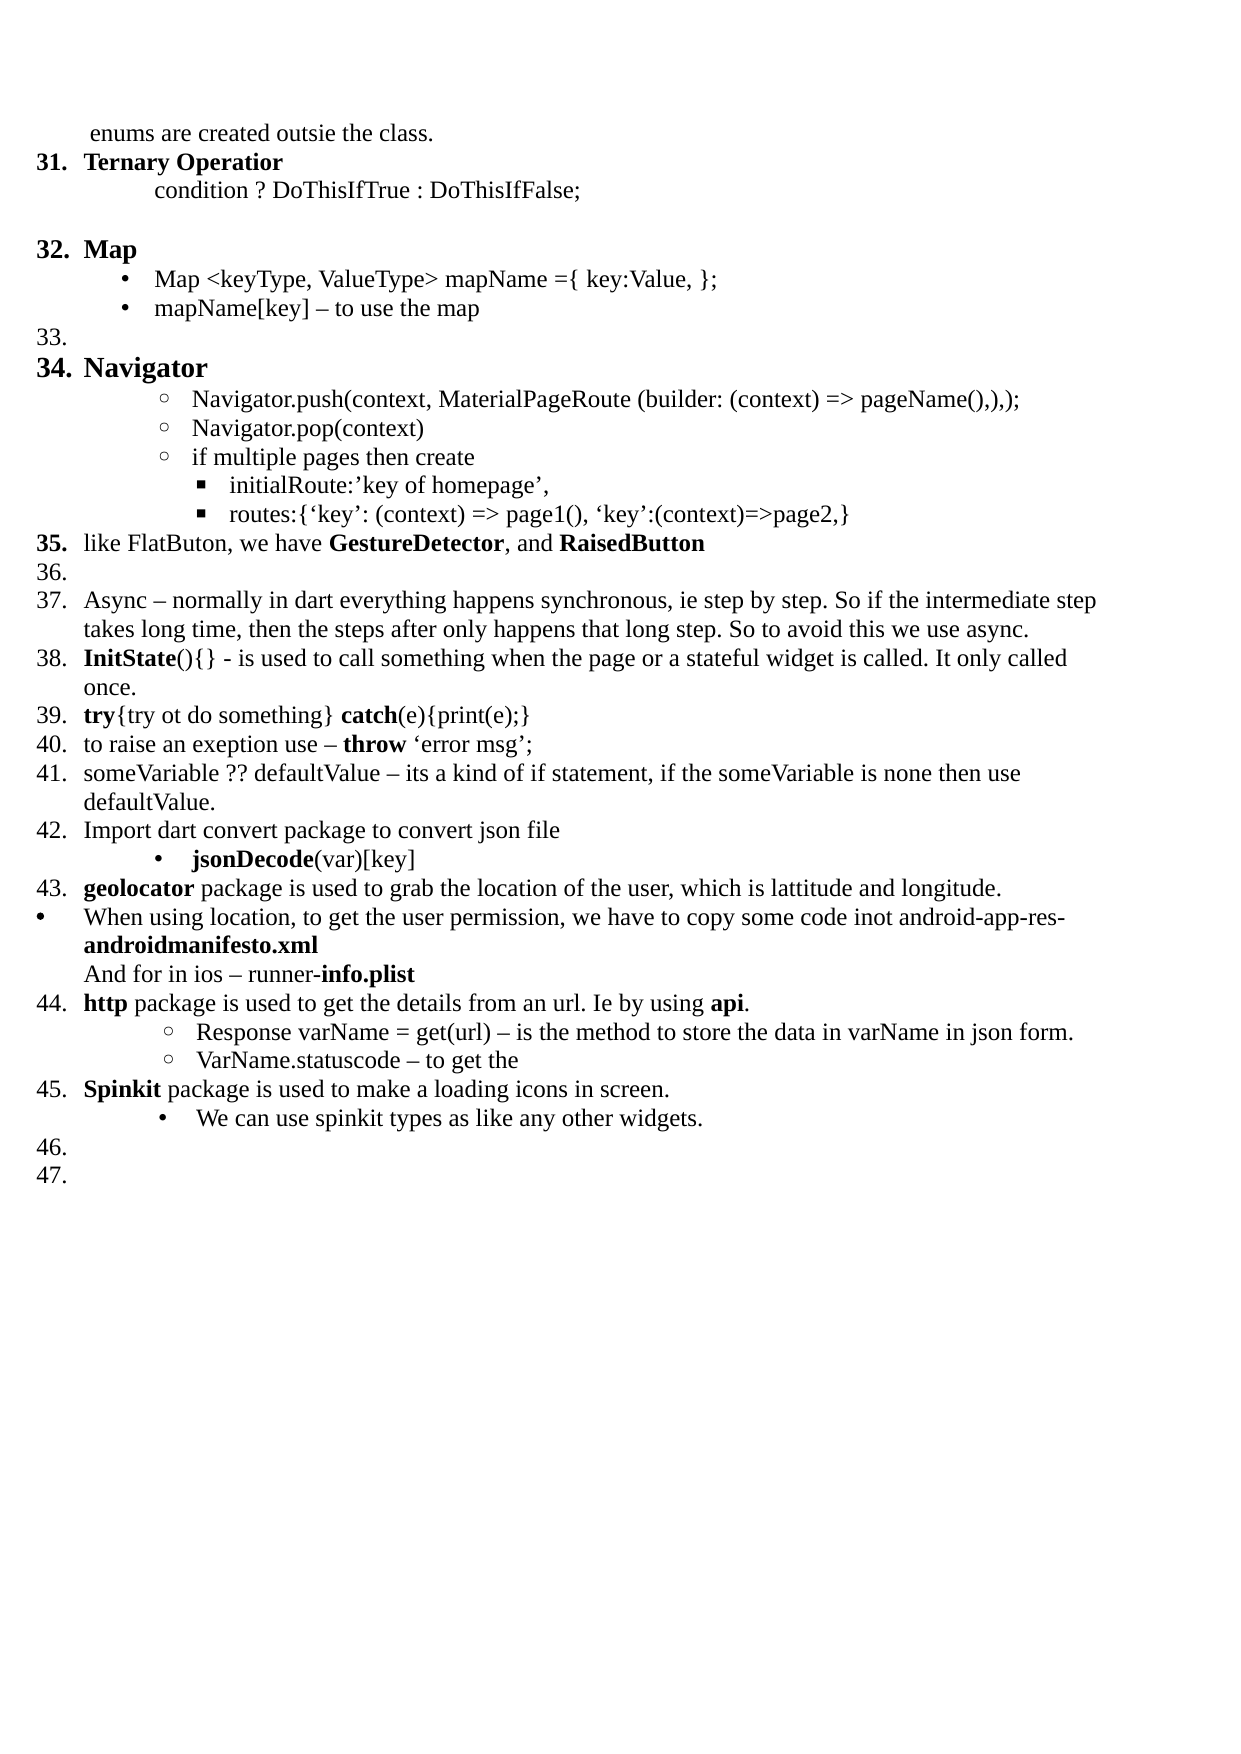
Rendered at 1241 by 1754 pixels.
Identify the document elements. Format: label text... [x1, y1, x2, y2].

list routes:{‘key’: (context) => page1(), ‘key’:(context)=>page2,} [192, 499, 1122, 528]
list Map <keyType, ValueType> mapName ={ key:Value, }; [121, 264, 1122, 293]
list mapName[key] – to use the map [121, 293, 1122, 322]
list We can use spinkit types as like any other widgets. [158, 1103, 1122, 1132]
list Response varName = get(url) – is the method to store the data in varName in json form. [158, 1017, 1122, 1045]
list Navigator [36, 351, 1122, 384]
list When using location, to get the user permission, we have to copy some code inot android-app-res-androidmanifesto.xml [36, 902, 1122, 959]
list And for in ios – runner-info.plist [36, 959, 1122, 988]
list Navigator.push(context, MaterialPageRoute (builder: (context) => pageName(),),); [154, 384, 1122, 413]
list VarName.statuscode – to get the [158, 1045, 1122, 1074]
list like FlatButon, we have GestureDetector, and RaisedButton [36, 528, 1122, 557]
list Map [36, 233, 1122, 264]
list enums are created outsie the class. [36, 118, 1122, 147]
list InitState(){} - is used to call something when the page or a stateful widget is called. It only called once. [36, 643, 1122, 700]
list Spinkit package is used to make a loading icons in screen. [36, 1074, 1122, 1103]
list if multiple pages then create [154, 442, 1122, 470]
list Import dart convert package to convert json file [36, 815, 1122, 844]
list Async – normally in dart everything happens synchronous, ie step by step. So if the intermediate step takes long time, then the steps after only happens that long step. So to avoid this we use async. [36, 585, 1122, 643]
list jsonDecode(var)[key] [154, 844, 1122, 873]
list someVariable ?? defaultValue – its a kind of if statement, if the someVariable is none then use defaultValue. [36, 758, 1122, 815]
list condition ? DoThisIfTrue : DoThisIfFalse; [36, 176, 1122, 204]
list try{try ot do something} catch(e){print(e);} [36, 700, 1122, 729]
list Ternary Operatior [36, 147, 1122, 176]
list Navigator.pop(context) [154, 413, 1122, 442]
list to raise an exeption use – throw ‘error msg’; [36, 729, 1122, 758]
list initialRoute:’key of homepage’, [192, 470, 1122, 499]
list http package is used to get the details from an url. Ie by using api. [36, 988, 1122, 1017]
list geolocator package is used to grab the location of the user, which is lattitude and longitude. [36, 873, 1122, 902]
